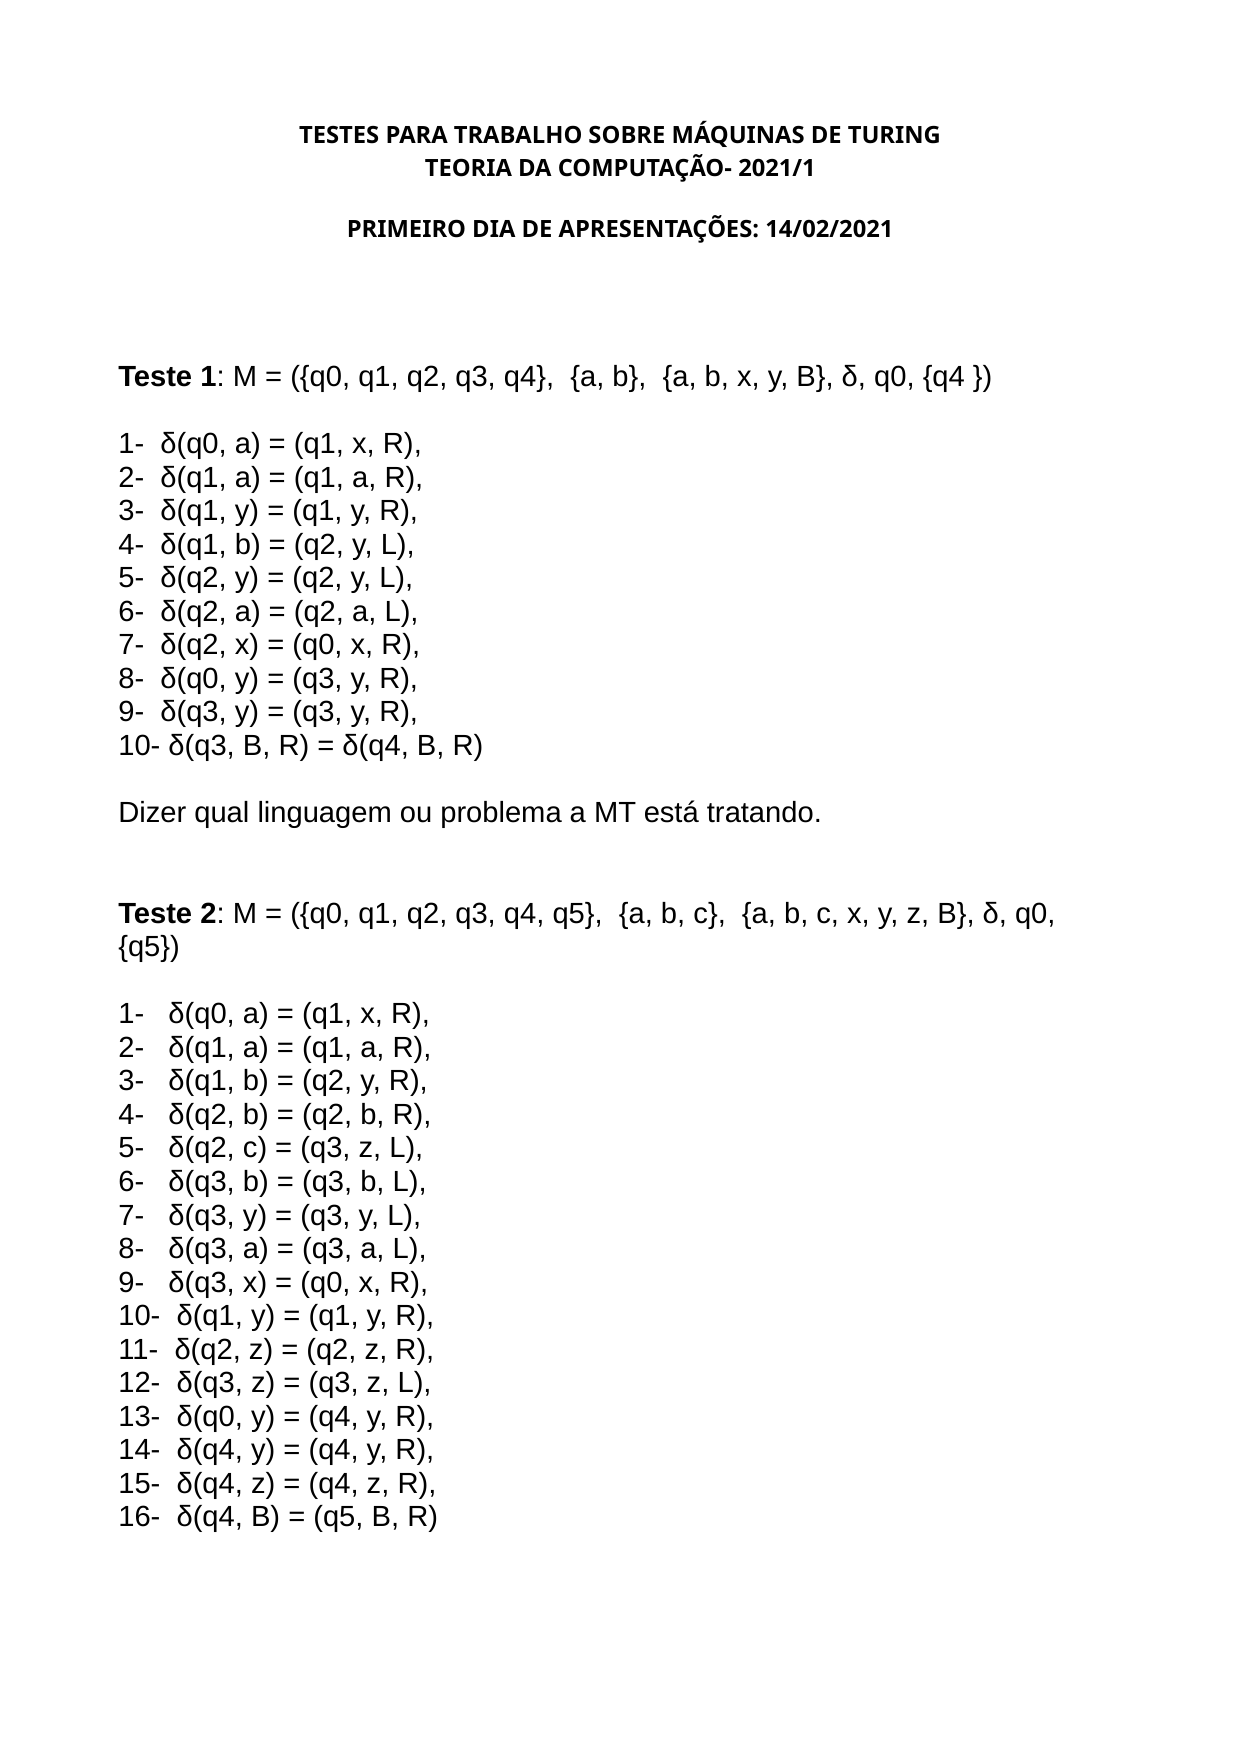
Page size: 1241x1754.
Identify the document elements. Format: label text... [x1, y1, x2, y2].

text Teste 2: M = ({q0, q1, q2, q3, q4, q5}, {a, b, c}, {a, b, c, x, y, z, B}, δ, q0, {q5}) [118, 896, 1122, 963]
text 1- δ(q0, a) = (q1, x, R), 2- δ(q1, a) = (q1, a, R), 3- δ(q1, y) = (q1, y, R), 4- δ(q1, b) = (q2, y, L), [118, 426, 1122, 560]
text 10- δ(q3, B, R) = δ(q4, B, R) [118, 728, 1122, 762]
text Teste 1: M = ({q0, q1, q2, q3, q4}, {a, b}, {a, b, x, y, B}, δ, q0, {q4 }) [118, 359, 1122, 393]
text 5- δ(q2, y) = (q2, y, L), 6- δ(q2, a) = (q2, a, L), 7- δ(q2, x) = (q0, x, R), [118, 560, 1122, 661]
text Dizer qual linguagem ou problema a MT está tratando. [118, 795, 1122, 829]
text 1- δ(q0, a) = (q1, x, R), 2- δ(q1, a) = (q1, a, R), 3- δ(q1, b) = (q2, y, R), 4- δ(q2, b) = (q2, b, R), 5- δ(q2, c) = (q3, z, L), 6- δ(q3, b) = (q3, b, L), 7- δ(q3, y) = (q3, y, L), 8- δ(q3, a) = (q3, a, L), 9- δ(q3, x) = (q0, x, R), 10- δ(q1, y) = (q1, y, R), 11- δ(q2, z) = (q2, z, R), 12- δ(q3, z) = (q3, z, L), 13- δ(q0, y) = (q4, y, R), 14- δ(q4, y) = (q4, y, R), 15- δ(q4, z) = (q4, z, R), 16- δ(q4, B) = (q5, B, R) [118, 996, 1122, 1533]
text PRIMEIRO DIA DE APRESENTAÇÕES: 14/02/2021 [118, 212, 1122, 244]
text TEORIA DA COMPUTAÇÃO- 2021/1 [118, 151, 1122, 183]
text 8- δ(q0, y) = (q3, y, R), 9- δ(q3, y) = (q3, y, R), [118, 661, 1122, 728]
text TESTES PARA TRABALHO SOBRE MÁQUINAS DE TURING [118, 118, 1122, 151]
